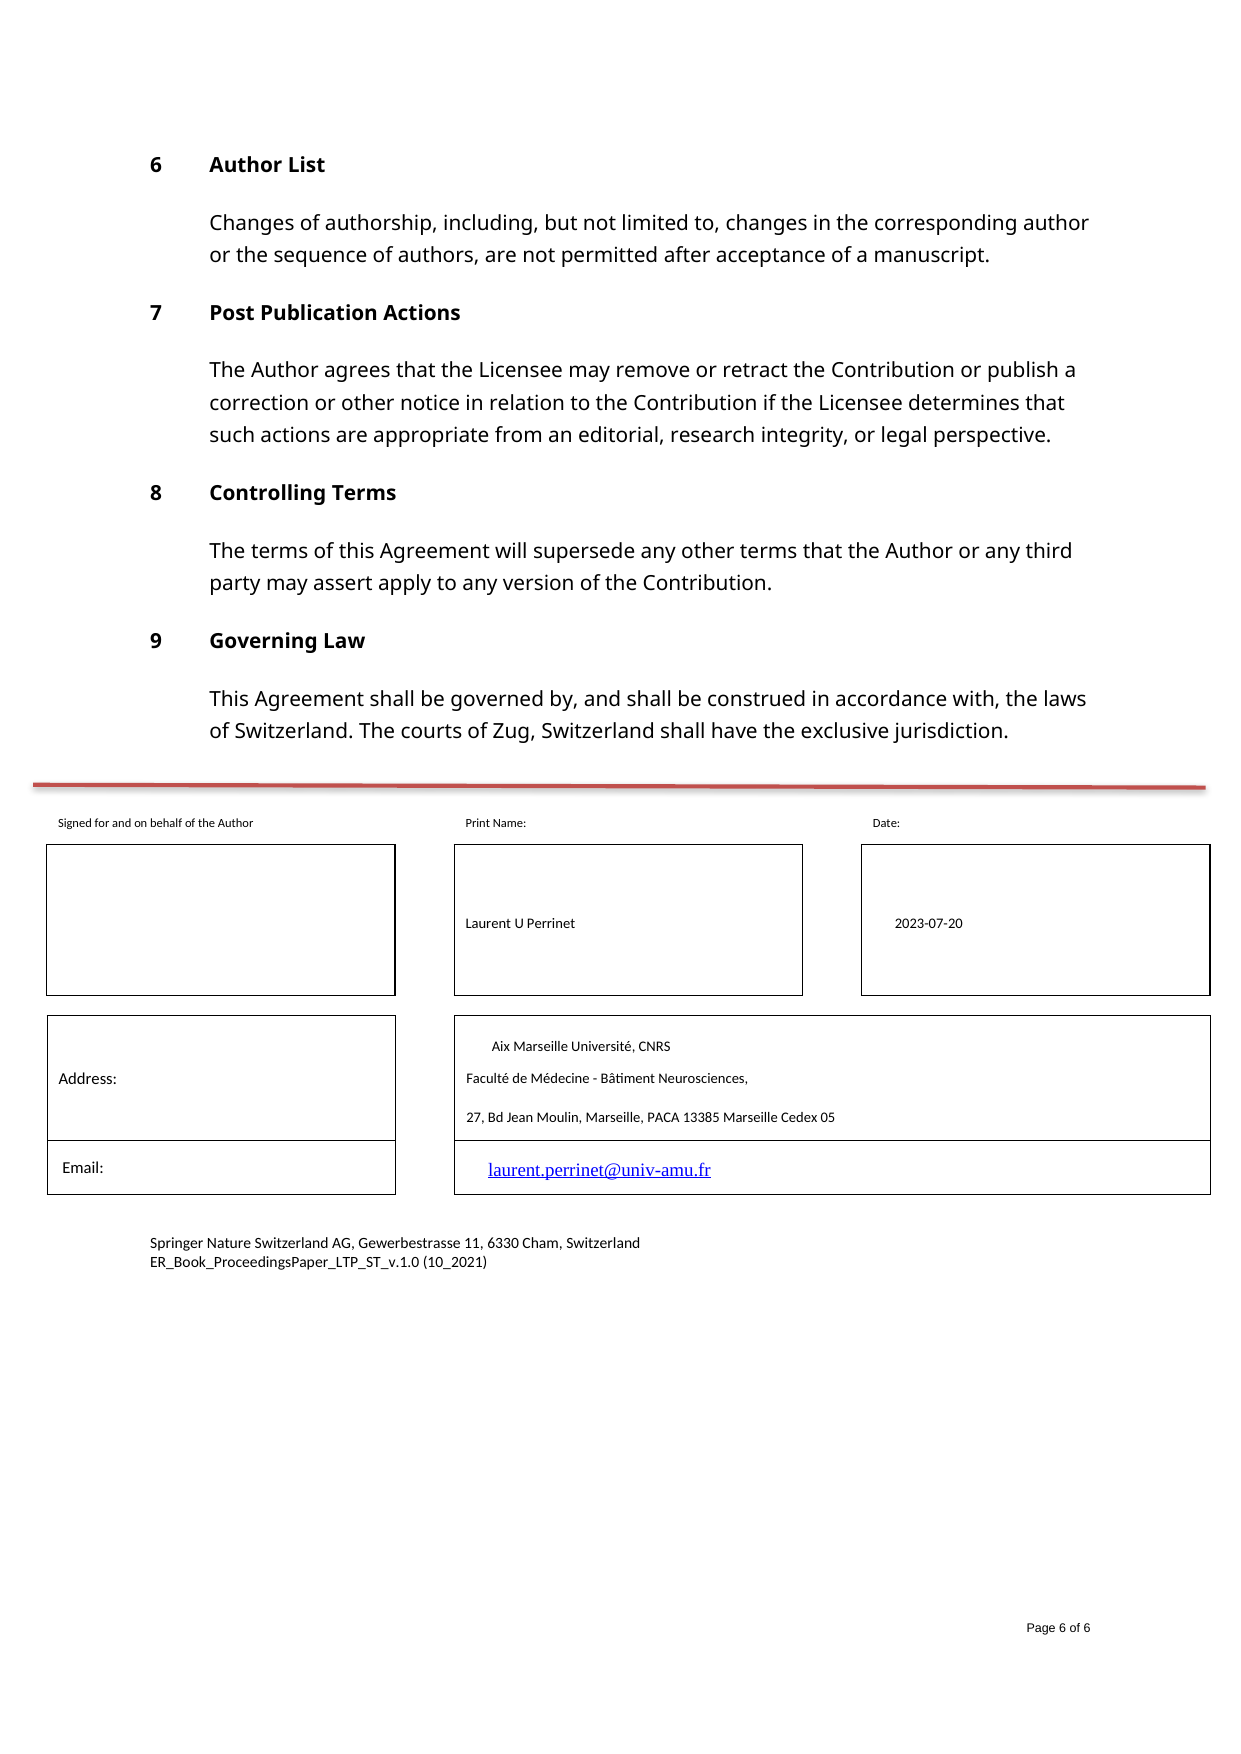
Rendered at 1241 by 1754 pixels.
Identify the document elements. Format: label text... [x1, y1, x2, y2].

table_header Aix Marseille Université, CNRS Faculté de Médecine - Bâtiment Neurosciences, 27, Bd Jean Moulin, Marseille, PACA 13385 Marseille Cedex 05 [455, 1016, 1210, 1140]
table_cell [396, 844, 454, 995]
text This Agreement shall be governed by, and shall be construed in accordance with, the laws of Switzerland. The courts of Zug, Switzerland shall have the exclusive jurisdiction. [209, 684, 1090, 745]
list Author List [150, 150, 1090, 178]
text Changes of authorship, including, but not limited to, changes in the corresponding author or the sequence of authors, are not permitted after acceptance of a manuscript. [209, 208, 1090, 269]
table_header [395, 803, 454, 844]
table_header Signed for and on behalf of the Author [Ha [47, 803, 395, 844]
table_header [396, 1015, 454, 1140]
table_cell [803, 844, 861, 995]
table_header Print Name: [454, 803, 802, 844]
table_header [803, 803, 861, 844]
table_cell [396, 1140, 454, 1194]
table_cell Laurent U Perrinet [455, 845, 802, 995]
list Governing Law [150, 626, 1090, 654]
text The Author agrees that the Licensee may remove or retract the Contribution or publish a correction or other notice in relation to the Contribution if the Licensee determines that such actions are appropriate from an editorial, research integrity, or legal perspective. [209, 355, 1090, 449]
table_header Address: [48, 1016, 395, 1140]
table_cell 2023-07-20 [862, 845, 1209, 995]
text Springer Nature Switzerland AG, Gewerbestrasse 11, 6330 Cham, Switzerland [150, 1233, 1090, 1252]
list Post Publication Actions [150, 298, 1090, 326]
list Controlling Terms [150, 478, 1090, 507]
text ER_Book_ProceedingsPaper_LTP_ST_v.1.0 (10_2021) [150, 1252, 1090, 1272]
table_cell laurent.perrinet@univ-amu.fr [455, 1141, 1210, 1194]
table_cell Email: [48, 1141, 395, 1194]
text The terms of this Agreement will supersede any other terms that the Author or any third party may assert apply to any version of the Contribution. [209, 536, 1090, 597]
table_header Date: [861, 803, 1210, 844]
table_cell [47, 845, 394, 995]
